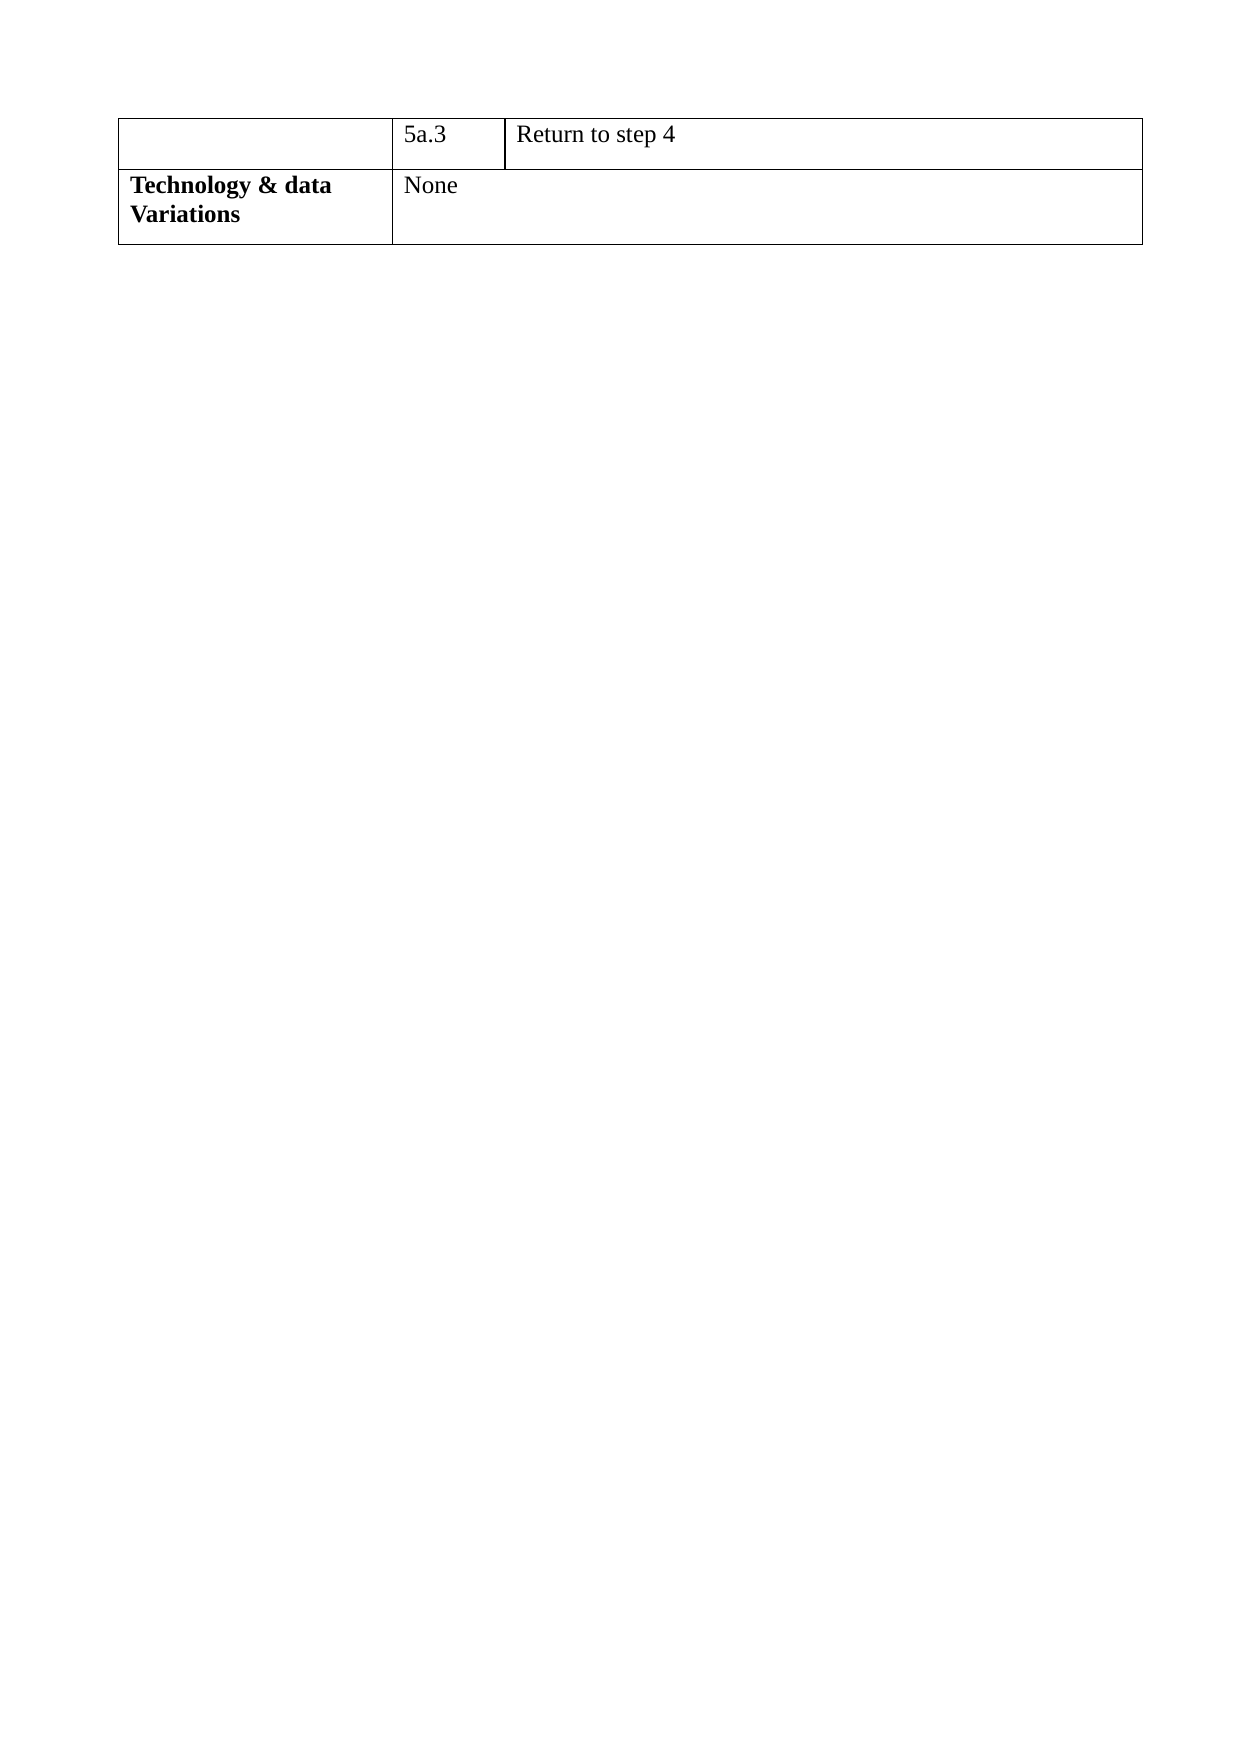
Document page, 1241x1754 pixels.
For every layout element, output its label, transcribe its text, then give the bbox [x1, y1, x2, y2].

table_cell Return to step 4 [506, 119, 1142, 169]
table_cell None [393, 170, 1142, 244]
table_cell Technology & data Variations [119, 170, 392, 244]
table_cell 5a.3 [393, 119, 504, 169]
